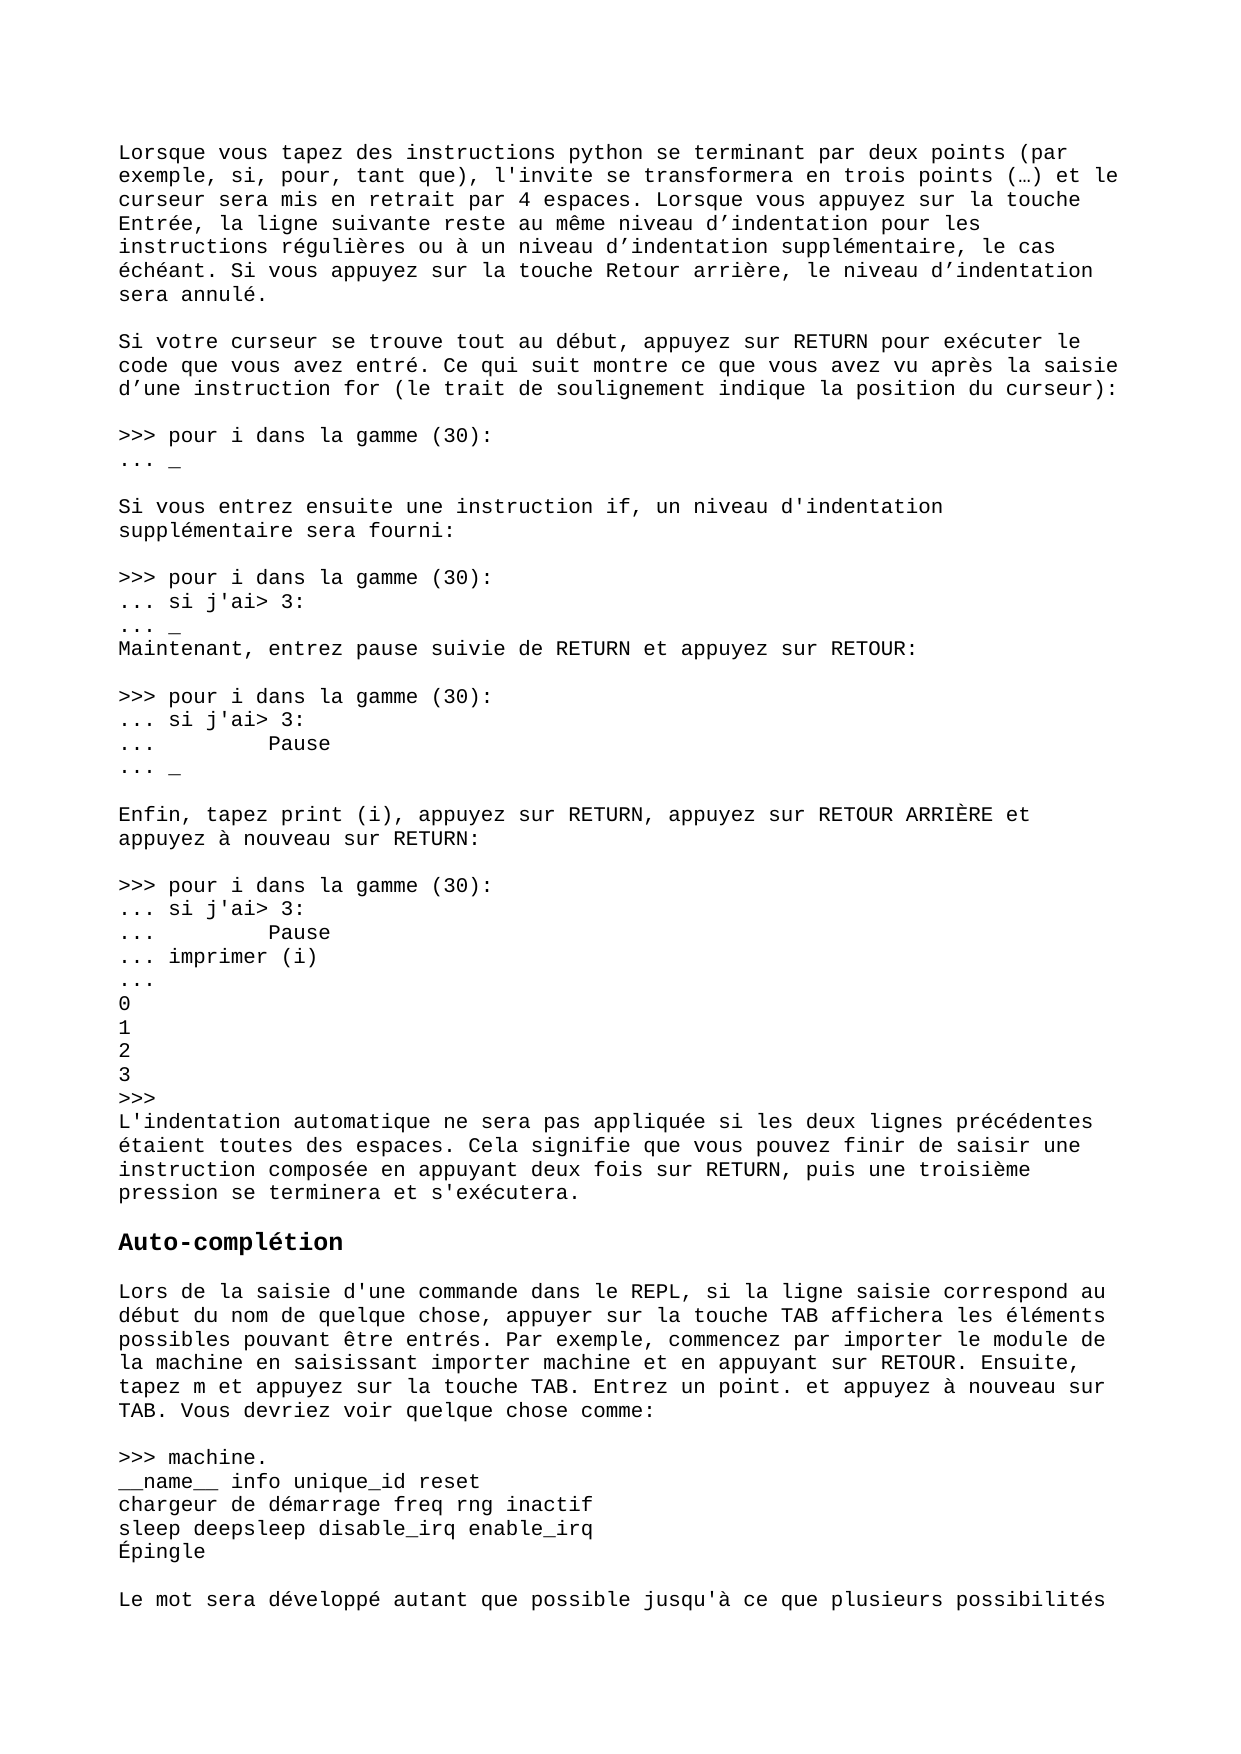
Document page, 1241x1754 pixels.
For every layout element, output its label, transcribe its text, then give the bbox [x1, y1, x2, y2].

text 3 [118, 1064, 1122, 1088]
text >>> machine. [118, 1447, 1122, 1471]
text 2 [118, 1040, 1122, 1064]
text Auto-complétion [118, 1229, 1122, 1258]
text >>> pour i dans la gamme (30): [118, 567, 1122, 591]
text >>> [118, 1088, 1122, 1111]
text Maintenant, entrez pause suivie de RETURN et appuyez sur RETOUR: [118, 638, 1122, 662]
text >>> pour i dans la gamme (30): [118, 426, 1122, 449]
text Le mot sera développé autant que possible jusqu'à ce que plusieurs possibilités [118, 1589, 1122, 1612]
text sleep deepsleep disable_irq enable_irq [118, 1518, 1122, 1542]
text 0 [118, 993, 1122, 1017]
text ... Pause [118, 733, 1122, 757]
text ... Pause [118, 922, 1122, 946]
text ... imprimer (i) [118, 946, 1122, 969]
text Si votre curseur se trouve tout au début, appuyez sur RETURN pour exécuter le code que vous avez entré. Ce qui suit montre ce que vous avez vu après la saisie d’une instruction for (le trait de soulignement indique la position du curseur): [118, 331, 1122, 402]
text ... si j'ai> 3: [118, 591, 1122, 615]
text 1 [118, 1017, 1122, 1040]
text L'indentation automatique ne sera pas appliquée si les deux lignes précédentes étaient toutes des espaces. Cela signifie que vous pouvez finir de saisir une instruction composée en appuyant deux fois sur RETURN, puis une troisième pression se terminera et s'exécutera. [118, 1111, 1122, 1206]
text ... _ [118, 757, 1122, 780]
text ... _ [118, 449, 1122, 473]
text >>> pour i dans la gamme (30): [118, 875, 1122, 898]
text chargeur de démarrage freq rng inactif [118, 1494, 1122, 1518]
text >>> pour i dans la gamme (30): [118, 686, 1122, 709]
text ... si j'ai> 3: [118, 898, 1122, 922]
text Lorsque vous tapez des instructions python se terminant par deux points (par exemple, si, pour, tant que), l'invite se transformera en trois points (…) et le curseur sera mis en retrait par 4 espaces. Lorsque vous appuyez sur la touche Entrée, la ligne suivante reste au même niveau d’indentation pour les instructions régulières ou à un niveau d’indentation supplémentaire, le cas échéant. Si vous appuyez sur la touche Retour arrière, le niveau d’indentation sera annulé. [118, 142, 1122, 307]
text __name__ info unique_id reset [118, 1471, 1122, 1494]
text ... [118, 969, 1122, 993]
text ... si j'ai> 3: [118, 709, 1122, 733]
text Enfin, tapez print (i), appuyez sur RETURN, appuyez sur RETOUR ARRIÈRE et appuyez à nouveau sur RETURN: [118, 804, 1122, 851]
text Épingle [118, 1542, 1122, 1565]
text Si vous entrez ensuite une instruction if, un niveau d'indentation supplémentaire sera fourni: [118, 496, 1122, 544]
text Lors de la saisie d'une commande dans le REPL, si la ligne saisie correspond au début du nom de quelque chose, appuyer sur la touche TAB affichera les éléments possibles pouvant être entrés. Par exemple, commencez par importer le module de la machine en saisissant importer machine et en appuyant sur RETOUR. Ensuite, tapez m et appuyez sur la touche TAB. Entrez un point. et appuyez à nouveau sur TAB. Vous devriez voir quelque chose comme: [118, 1281, 1122, 1423]
text ... _ [118, 615, 1122, 638]
